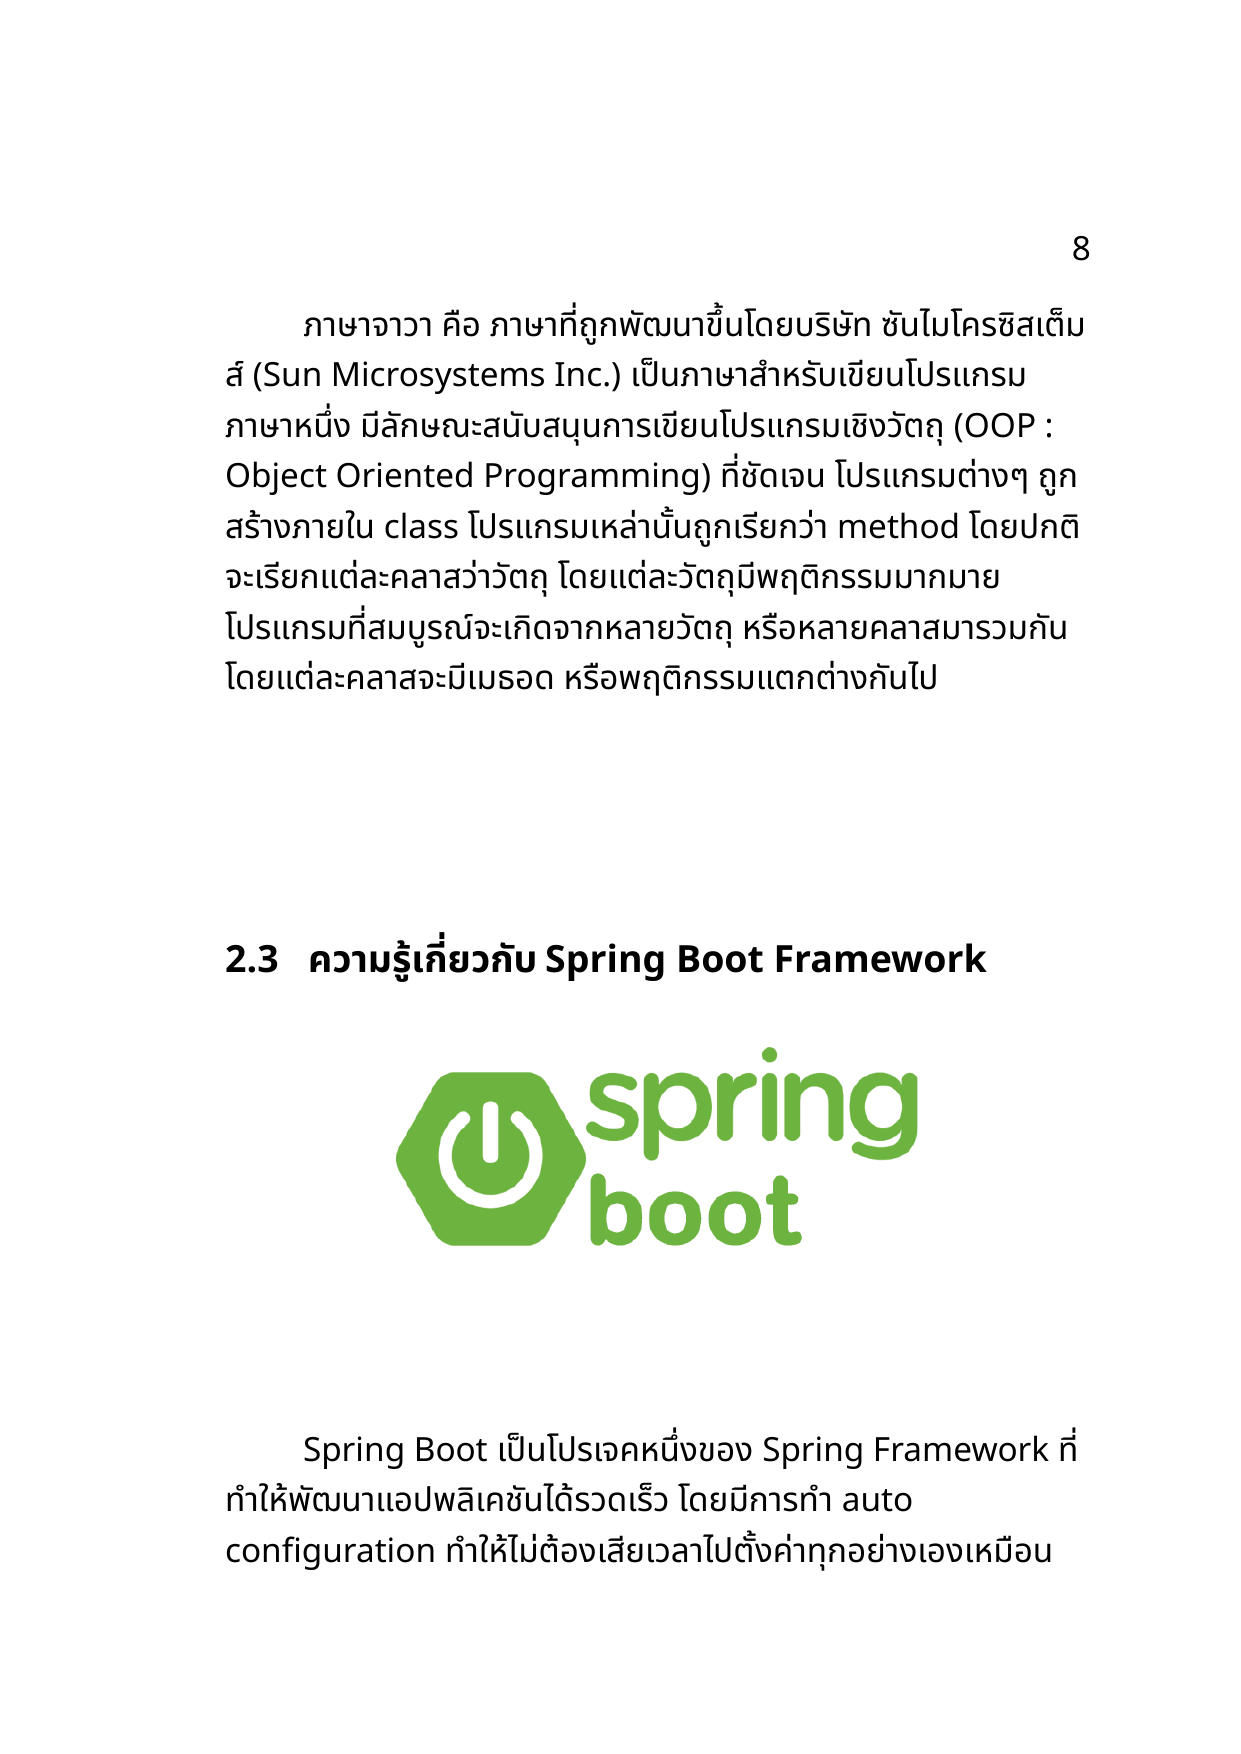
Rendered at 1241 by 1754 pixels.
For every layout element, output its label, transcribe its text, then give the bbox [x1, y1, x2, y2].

text 2.3 ความรู้เกี่ยวกับSpring Boot Framework [225, 932, 1091, 989]
text ภาษาจาวา คือ ภาษาที่ถูกพัฒนาขึ้นโดยบริษัท ซันไมโครซิสเต็มส์ (Sun Microsystems Inc.) เป็นภาษาสำหรับเขียนโปรแกรมภาษาหนึ่ง มีลักษณะสนับสนุนการเขียนโปรแกรมเชิงวัตถุ (OOP : Object Oriented Programming) ที่ชัดเจน โปรแกรมต่างๆ ถูกสร้างภายใน class โปรแกรมเหล่านั้นถูกเรียกว่า method โดยปกติจะเรียกแต่ละคลาสว่าวัตถุ โดยแต่ละวัตถุมีพฤติกรรมมากมาย โปรแกรมที่สมบูรณ์จะเกิดจากหลายวัตถุ หรือหลายคลาสมารวมกัน โดยแต่ละคลาสจะมีเมธอด หรือพฤติกรรมแตกต่างกันไป [225, 300, 1091, 705]
picture [390, 1017, 926, 1299]
text Spring Boot เป็นโปรเจคหนึ่งของ Spring Framework ที่ทำให้พัฒนาแอปพลิเคชันได้รวดเร็ว โดยมีการทำ auto configuration ทำให้ไม่ต้องเสียเวลาไปตั้งค่าทุกอย่างเองเหมือน [225, 1425, 1091, 1577]
